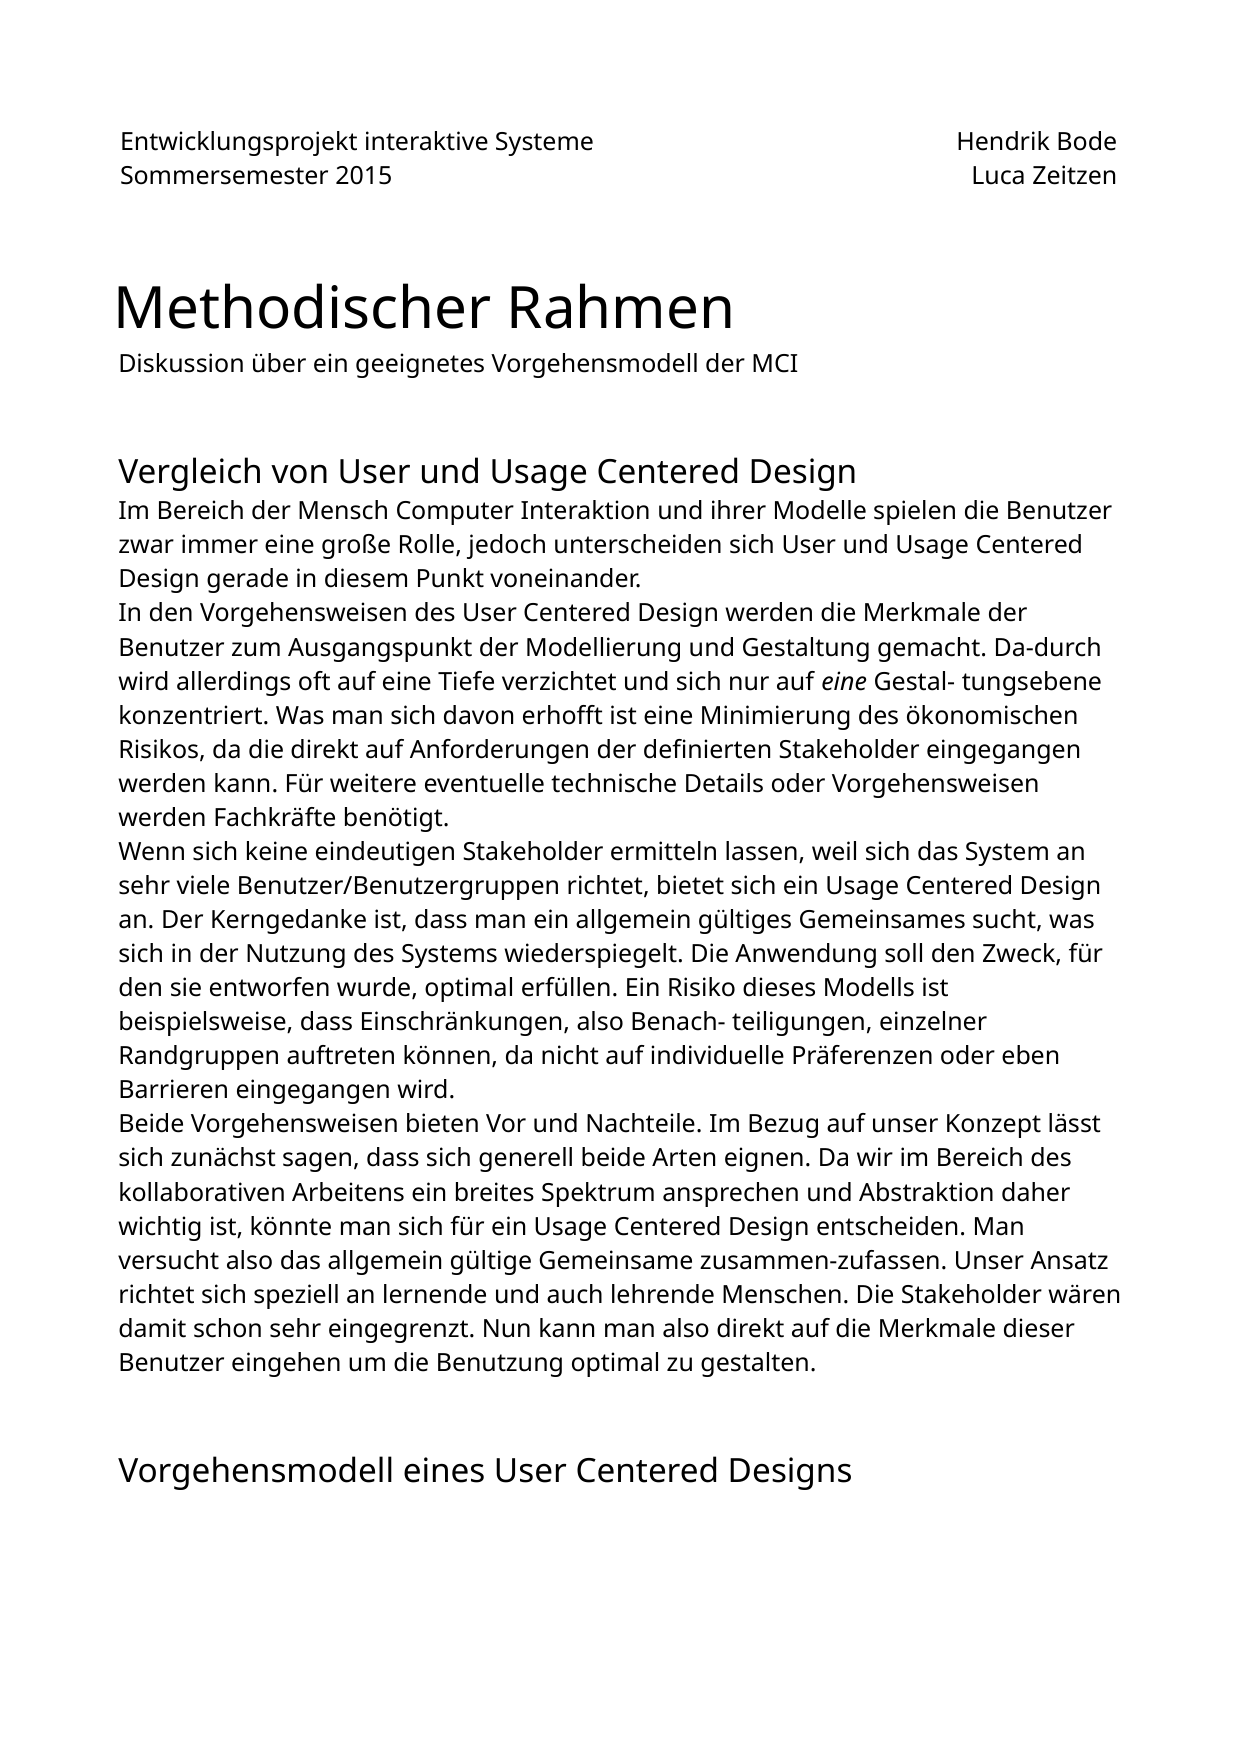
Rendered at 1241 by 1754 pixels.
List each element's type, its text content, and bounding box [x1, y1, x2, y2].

text Wenn sich keine eindeutigen Stakeholder ermitteln lassen, weil sich das System an sehr viele Benutzer/Benutzergruppen richtet, bietet sich ein Usage Centered Design an. Der Kerngedanke ist, dass man ein allgemein gültiges Gemeinsames sucht, was sich in der Nutzung des Systems wiederspiegelt. Die Anwendung soll den Zweck, für den sie entworfen wurde, optimal erfüllen. Ein Risiko dieses Modells ist beispielsweise, dass Einschränkungen, also Benach- teiligungen, einzelner Randgruppen auftreten können, da nicht auf individuelle Präferenzen oder eben Barrieren eingegangen wird. [118, 833, 1122, 1106]
text Vergleich von User und Usage Centered Design [118, 447, 1122, 493]
text In den Vorgehensweisen des User Centered Design werden die Merkmale der Benutzer zum Ausgangspunkt der Modellierung und Gestaltung gemacht. Da-durch wird allerdings oft auf eine Tiefe verzichtet und sich nur auf eine Gestal- tungsebene konzentriert. Was man sich davon erhofft ist eine Minimierung des ökonomischen Risikos, da die direkt auf Anforderungen der definierten Stakeholder eingegangen werden kann. Für weitere eventuelle technische Details oder Vorgehensweisen werden Fachkräfte benötigt. [118, 595, 1122, 833]
table_header Hendrik Bode Luca Zeitzen [767, 118, 1123, 198]
text Vorgehensmodell eines User Centered Designs [118, 1447, 1122, 1492]
table_header Entwicklungsprojekt interaktive Systeme Sommersemester 2015 [114, 118, 767, 198]
text Beide Vorgehensweisen bieten Vor und Nachteile. Im Bezug auf unser Konzept lässt sich zunächst sagen, dass sich generell beide Arten eignen. Da wir im Bereich des kollaborativen Arbeitens ein breites Spektrum ansprechen und Abstraktion daher wichtig ist, könnte man sich für ein Usage Centered Design entscheiden. Man versucht also das allgemein gültige Gemeinsame zusammen-zufassen. Unser Ansatz richtet sich speziell an lernende und auch lehrende Menschen. Die Stakeholder wären damit schon sehr eingegrenzt. Nun kann man also direkt auf die Merkmale dieser Benutzer eingehen um die Benutzung optimal zu gestalten. [118, 1106, 1122, 1378]
text Diskussion über ein geeignetes Vorgehensmodell der MCI [118, 345, 1122, 379]
text Methodischer Rahmen [113, 266, 1122, 345]
text Im Bereich der Mensch Computer Interaktion und ihrer Modelle spielen die Benutzer zwar immer eine große Rolle, jedoch unterscheiden sich User und Usage Centered Design gerade in diesem Punkt voneinander. [118, 493, 1122, 595]
